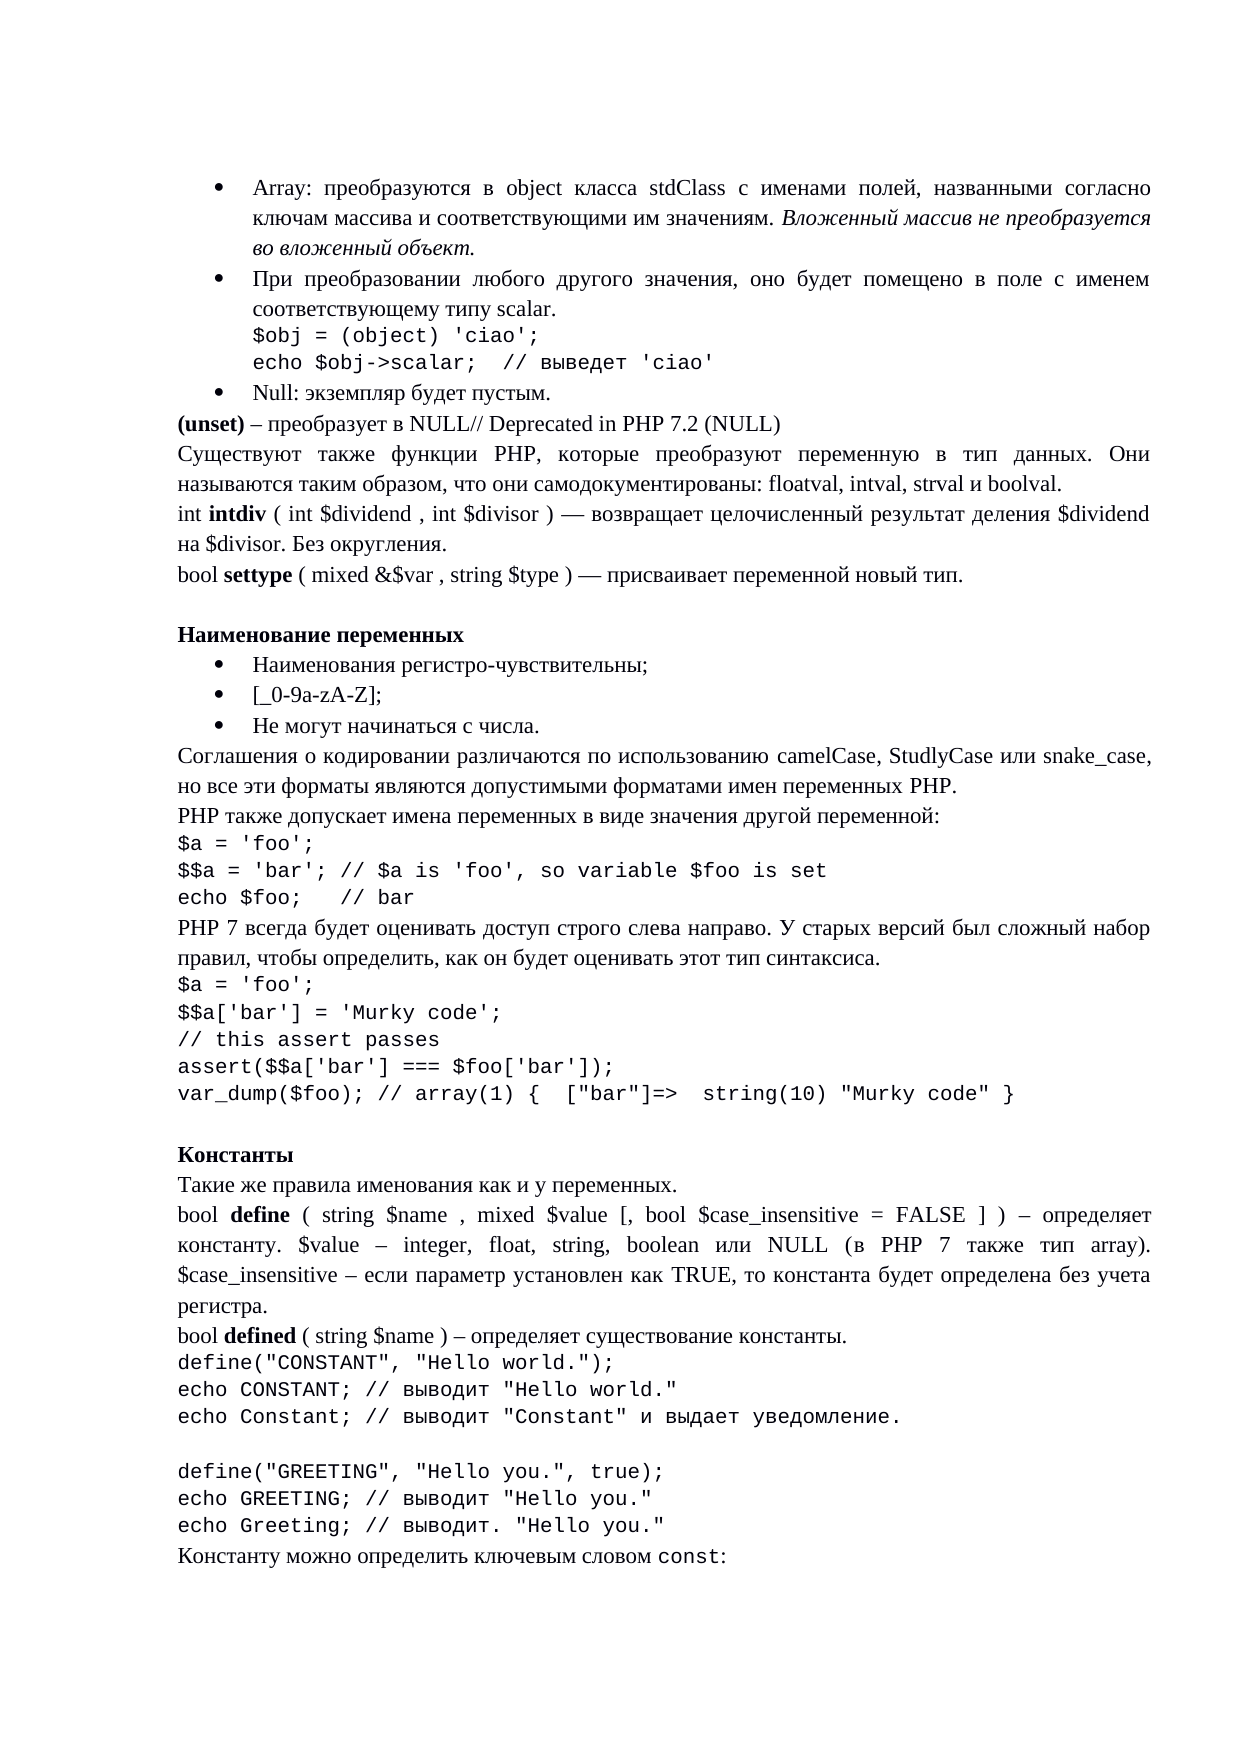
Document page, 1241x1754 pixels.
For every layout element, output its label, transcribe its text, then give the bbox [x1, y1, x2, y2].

text echo Constant; // выводит "Constant" и выдает уведомление. [177, 1406, 1152, 1430]
text // this assert passes [177, 1029, 1152, 1052]
text PHP также допускает имена переменных в виде значения другой переменной: [177, 802, 1152, 829]
text Соглашения о кодировании различаются по использованию camelCase, StudlyCase или snake_case, но все эти форматы являются допустимыми форматами имен переменных PHP. [177, 742, 1152, 798]
text var_dump($foo); // array(1) { ["bar"]=> string(10) "Murky code" } [177, 1083, 1152, 1107]
text (unset) – преобразует в NULL// Deprecated in PHP 7.2 (NULL) [177, 409, 1152, 436]
text PHP 7 всегда будет оценивать доступ строго слева направо. У старых версий был сложный набор правил, чтобы определить, как он будет оценивать этот тип синтаксиса. [177, 914, 1152, 971]
list [_0-9a-zA-Z]; [215, 681, 1152, 708]
list Array: преобразуются в object класса stdClass с именами полей, названными согласно ключам массива и соответствующими им значениям. Вложенный массив не преобразуется во вложенный объект. [215, 174, 1152, 261]
text bool define ( string $name , mixed $value [, bool $case_insensitive = FALSE ] ) – определяет константу. $value – integer, float, string, boolean или NULL (в PHP 7 также тип array). $case_insensitive – если параметр установлен как TRUE, то константа будет определена без учета регистра. [177, 1201, 1152, 1318]
text $obj = (object) 'ciao'; [252, 325, 1152, 349]
text echo $obj->scalar; // выведет 'ciao' [252, 352, 1152, 376]
text bool defined ( string $name ) – определяет существование константы. [177, 1322, 1152, 1348]
text echo $foo; // bar [177, 887, 1152, 911]
text $a = 'foo'; [177, 832, 1152, 856]
text echo CONSTANT; // выводит "Hello world." [177, 1379, 1152, 1403]
list Наименования регистро-чувствительны; [215, 651, 1152, 678]
list Null: экземпляр будет пустым. [215, 379, 1152, 406]
text $$a = 'bar'; // $a is 'foo', so variable $foo is set [177, 860, 1152, 883]
text int intdiv ( int $dividend , int $divisor ) — возвращает целочисленный результат деления $dividend на $divisor. Без округления. [177, 500, 1152, 557]
list Не могут начинаться с числа. [215, 712, 1152, 738]
text assert($$a['bar'] === $foo['bar']); [177, 1056, 1152, 1080]
text Константы [177, 1141, 1152, 1167]
text bool settype ( mixed &$var , string $type ) — присваивает переменной новый тип. [177, 561, 1152, 587]
text echo Greeting; // выводит. "Hello you." [177, 1515, 1152, 1539]
text define("GREETING", "Hello you.", true); [177, 1461, 1152, 1484]
text Наименование переменных [177, 621, 1152, 647]
text Существуют также функции PHP, которые преобразуют переменную в тип данных. Они называются таким образом, что они самодокументированы: floatval, intval, strval и boolval. [177, 440, 1152, 496]
list При преобразовании любого другого значения, оно будет помещено в поле с именем соответствующему типу scalar. [215, 264, 1152, 321]
text echo GREETING; // выводит "Hello you." [177, 1488, 1152, 1512]
text define("CONSTANT", "Hello world."); [177, 1352, 1152, 1376]
text $a = 'foo'; [177, 974, 1152, 998]
text $$a['bar'] = 'Murky code'; [177, 1002, 1152, 1025]
text Константу можно определить ключевым словом const: [177, 1542, 1152, 1570]
text Такие же правила именования как и у переменных. [177, 1171, 1152, 1197]
